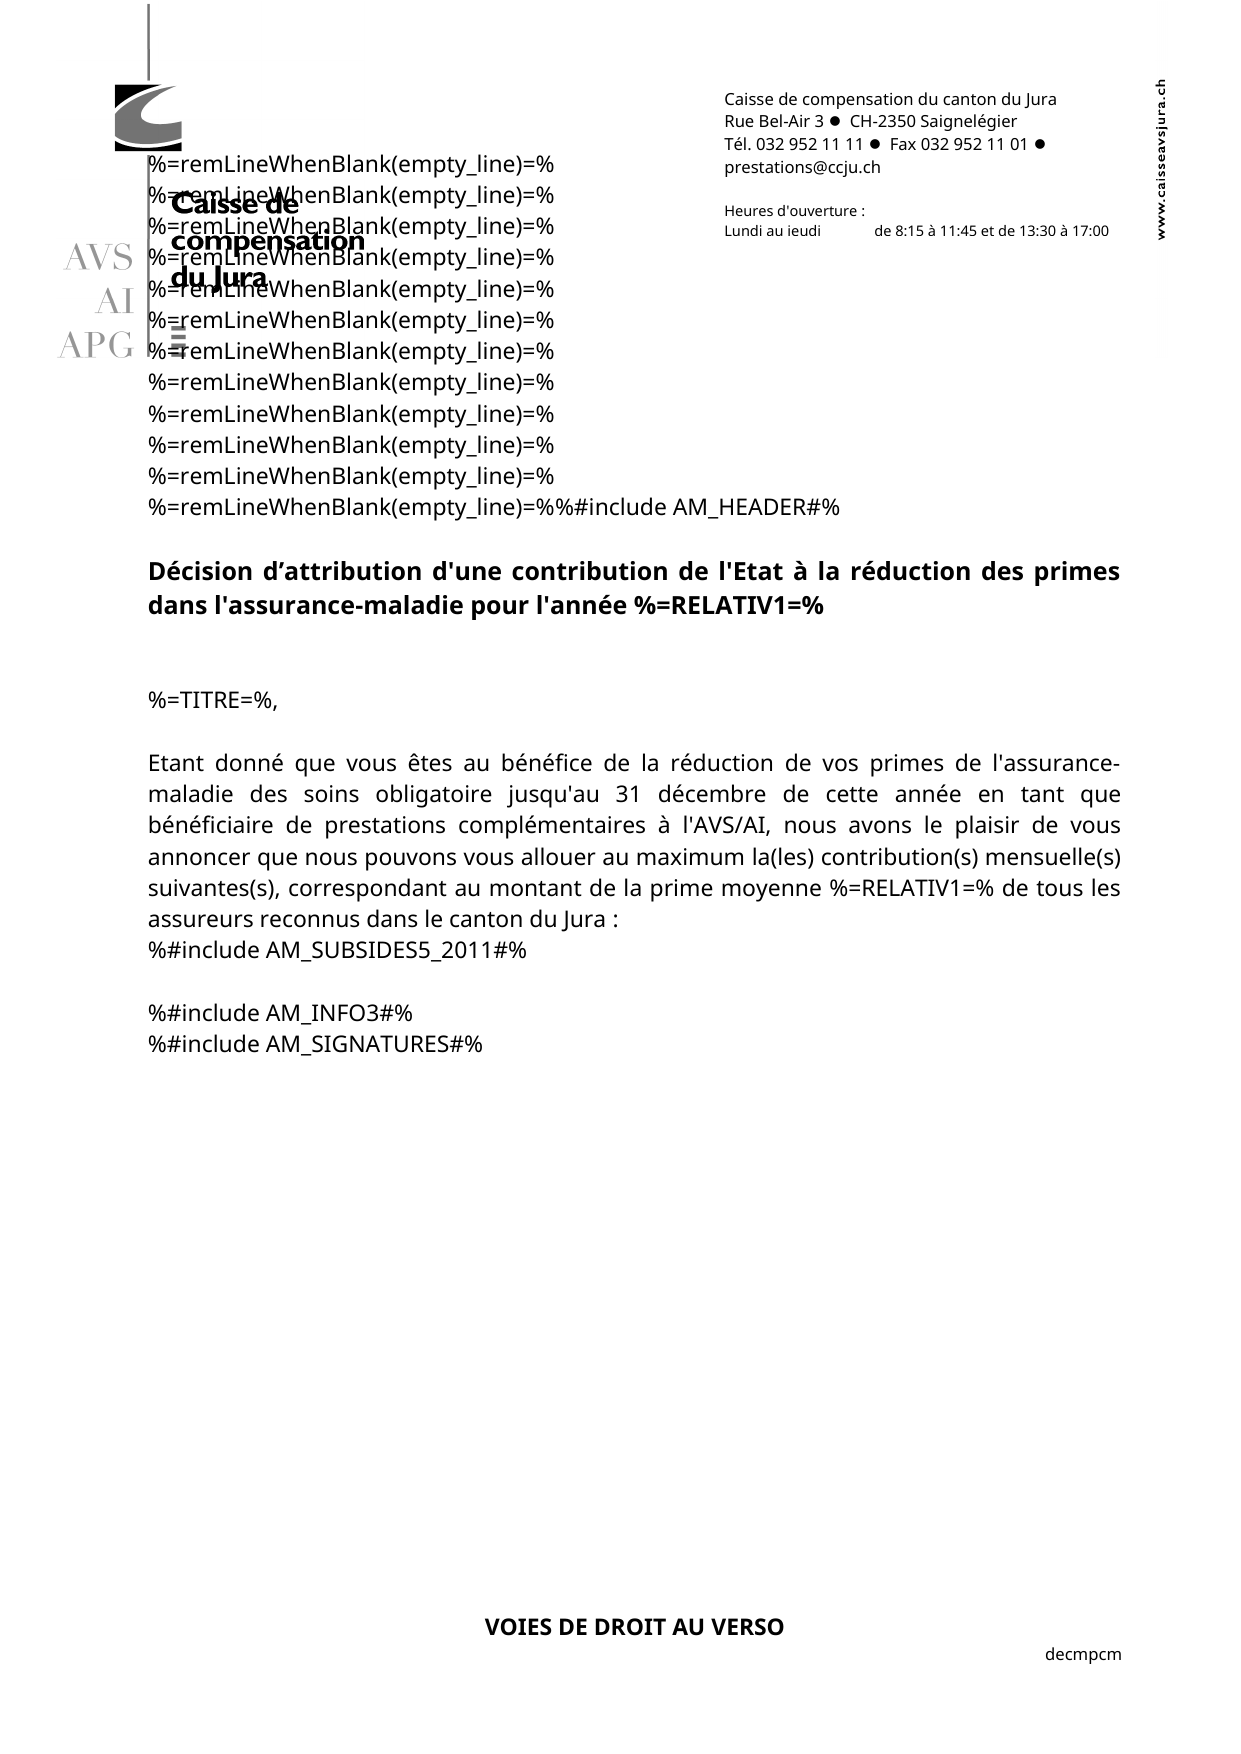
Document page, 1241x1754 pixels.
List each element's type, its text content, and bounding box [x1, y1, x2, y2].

text %=remLineWhenBlank(empty_line)=% [366, 273, 1122, 304]
text %#include AM_SIGNATURES#% [148, 1028, 1122, 1059]
text %=TITRE=%, [148, 684, 1122, 716]
text Etant donné que vous êtes au bénéfice de la réduction de vos primes de l'assurance-maladie des soins obligatoire jusqu'au 31 décembre de cette année en tant que bénéficiaire de prestations complémentaires à l'AVS/AI, nous avons le plaisir de vous annoncer que nous pouvons vous allouer au maximum la(les) contribution(s) mensuelle(s) suivantes(s), correspondant au montant de la prime moyenne %=RELATIV1=% de tous les assureurs reconnus dans le canton du Jura : [148, 747, 1122, 934]
picture [335, 351, 342, 357]
text %=remLineWhenBlank(empty_line)=% [366, 304, 1122, 335]
text %=remLineWhenBlank(empty_line)=%%#include AM_HEADER#% [148, 491, 1122, 523]
picture [1155, 1, 1168, 358]
picture [206, 348, 212, 358]
picture [245, 348, 251, 358]
picture [335, 344, 342, 350]
text %=remLineWhenBlank(empty_line)=% [366, 241, 1122, 273]
text %=remLineWhenBlank(empty_line)=% [366, 148, 683, 179]
picture [294, 348, 300, 358]
picture [321, 348, 327, 358]
text %#include AM_SUBSIDES5_2011#% [148, 934, 1122, 966]
text %=remLineWhenBlank(empty_line)=% [148, 366, 1122, 398]
text %=remLineWhenBlank(empty_line)=% [148, 460, 1122, 491]
text %=remLineWhenBlank(empty_line)=% [366, 210, 683, 241]
picture [214, 348, 220, 358]
picture [275, 346, 282, 358]
text %=remLineWhenBlank(empty_line)=% [148, 429, 1122, 460]
text %=remLineWhenBlank(empty_line)=% [148, 398, 1122, 429]
text %=remLineWhenBlank(empty_line)=% [148, 335, 1122, 366]
picture [56, 1, 365, 358]
text Décision d’attribution d'une contribution de l'Etat à la réduction des primes dans l'assurance‑maladie pour l'année %=RELATIV1=% [148, 554, 1122, 622]
text %#include AM_INFO3#% [148, 997, 1122, 1028]
text %=remLineWhenBlank(empty_line)=% [366, 179, 683, 210]
